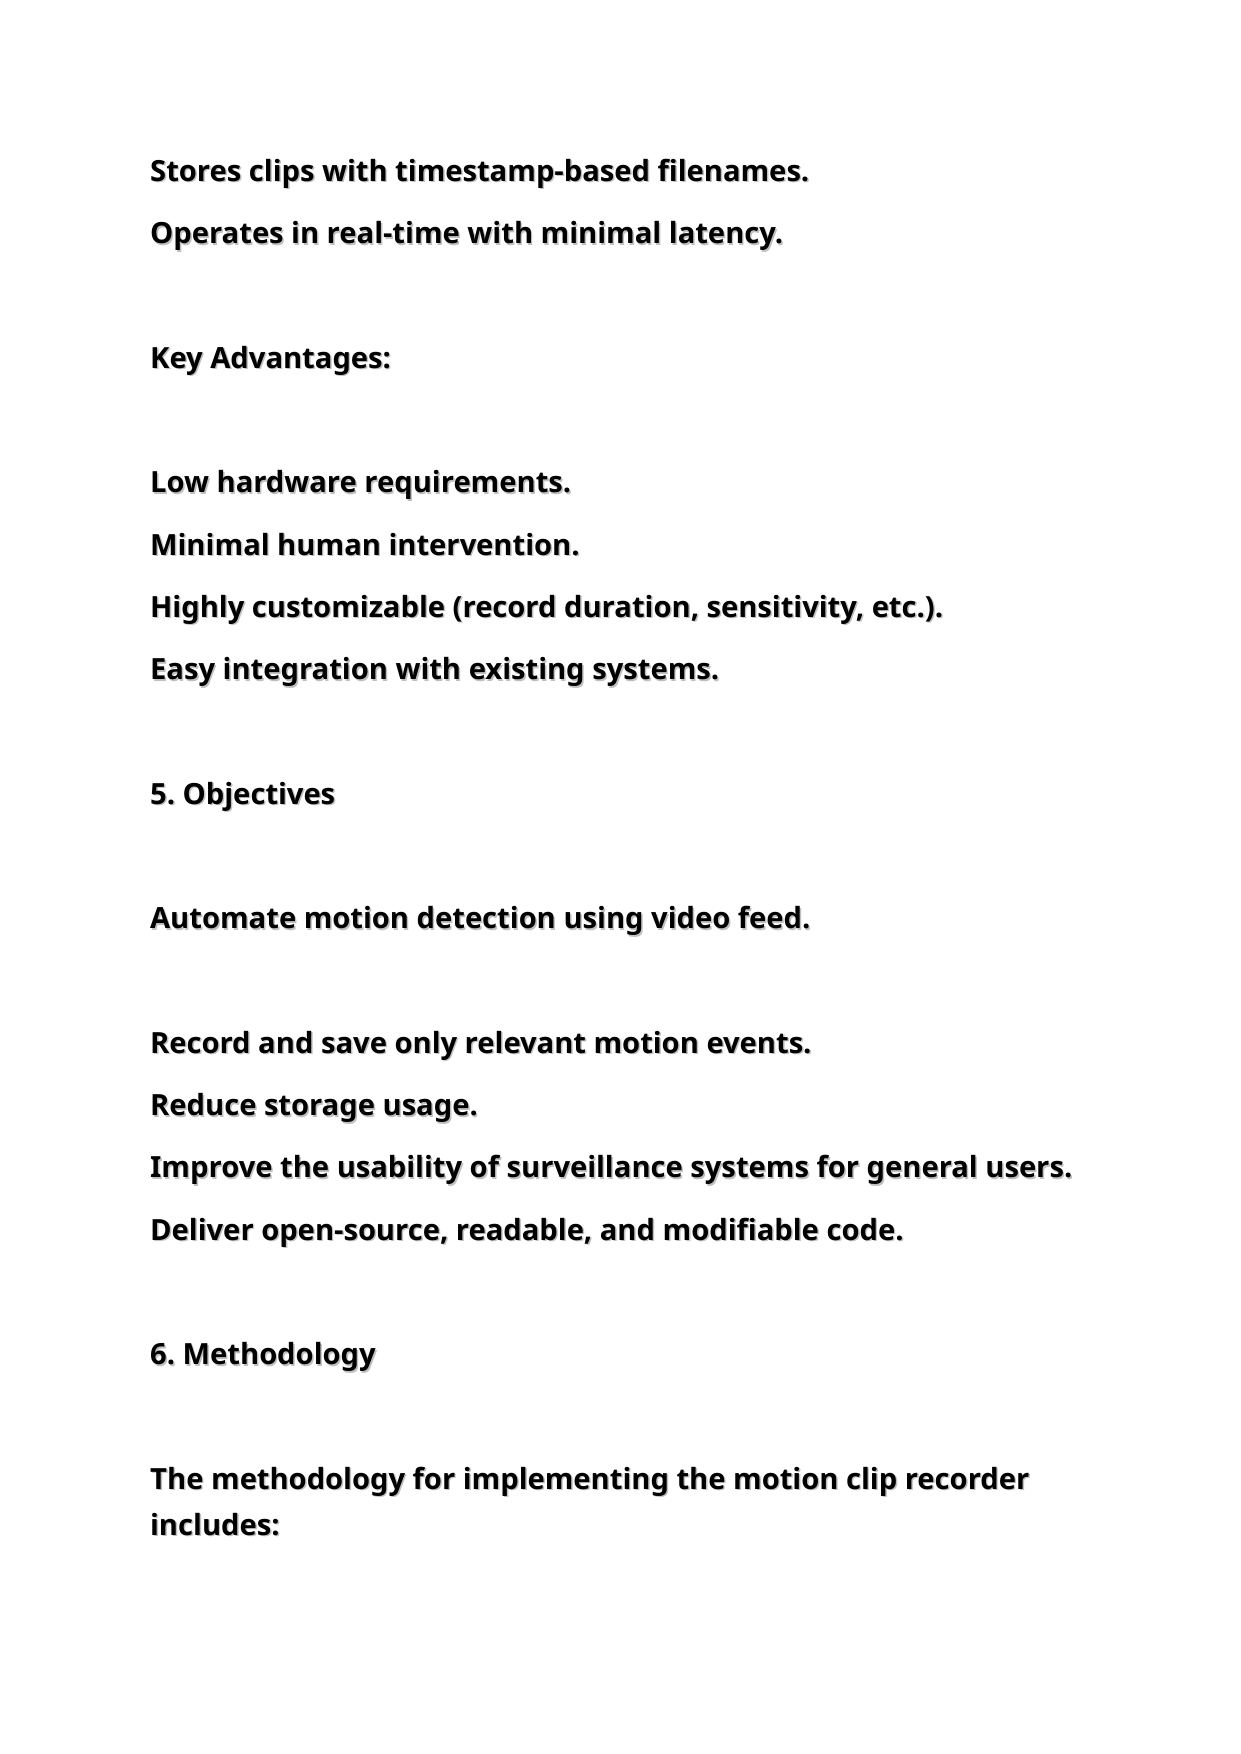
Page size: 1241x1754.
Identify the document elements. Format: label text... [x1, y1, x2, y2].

text Reduce storage usage. [150, 1084, 1090, 1124]
text Improve the usability of surveillance systems for general users. [150, 1147, 1090, 1186]
text The methodology for implementing the motion clip recorder includes: [150, 1458, 1090, 1543]
text Record and save only relevant motion events. [150, 1022, 1090, 1062]
text Highly customizable (record duration, sensitivity, etc.). [150, 586, 1090, 626]
text Minimal human intervention. [150, 524, 1090, 563]
text Stores clips with timestamp-based filenames. [150, 150, 1090, 190]
text Low hardware requirements. [150, 461, 1090, 501]
text 6. Methodology [150, 1333, 1090, 1373]
text Operates in real-time with minimal latency. [150, 212, 1090, 252]
text Automate motion detection using video feed. [150, 897, 1090, 937]
text Key Advantages: [150, 337, 1090, 377]
text Easy integration with existing systems. [150, 648, 1090, 688]
text Deliver open-source, readable, and modifiable code. [150, 1209, 1090, 1249]
text 5. Objectives [150, 773, 1090, 813]
